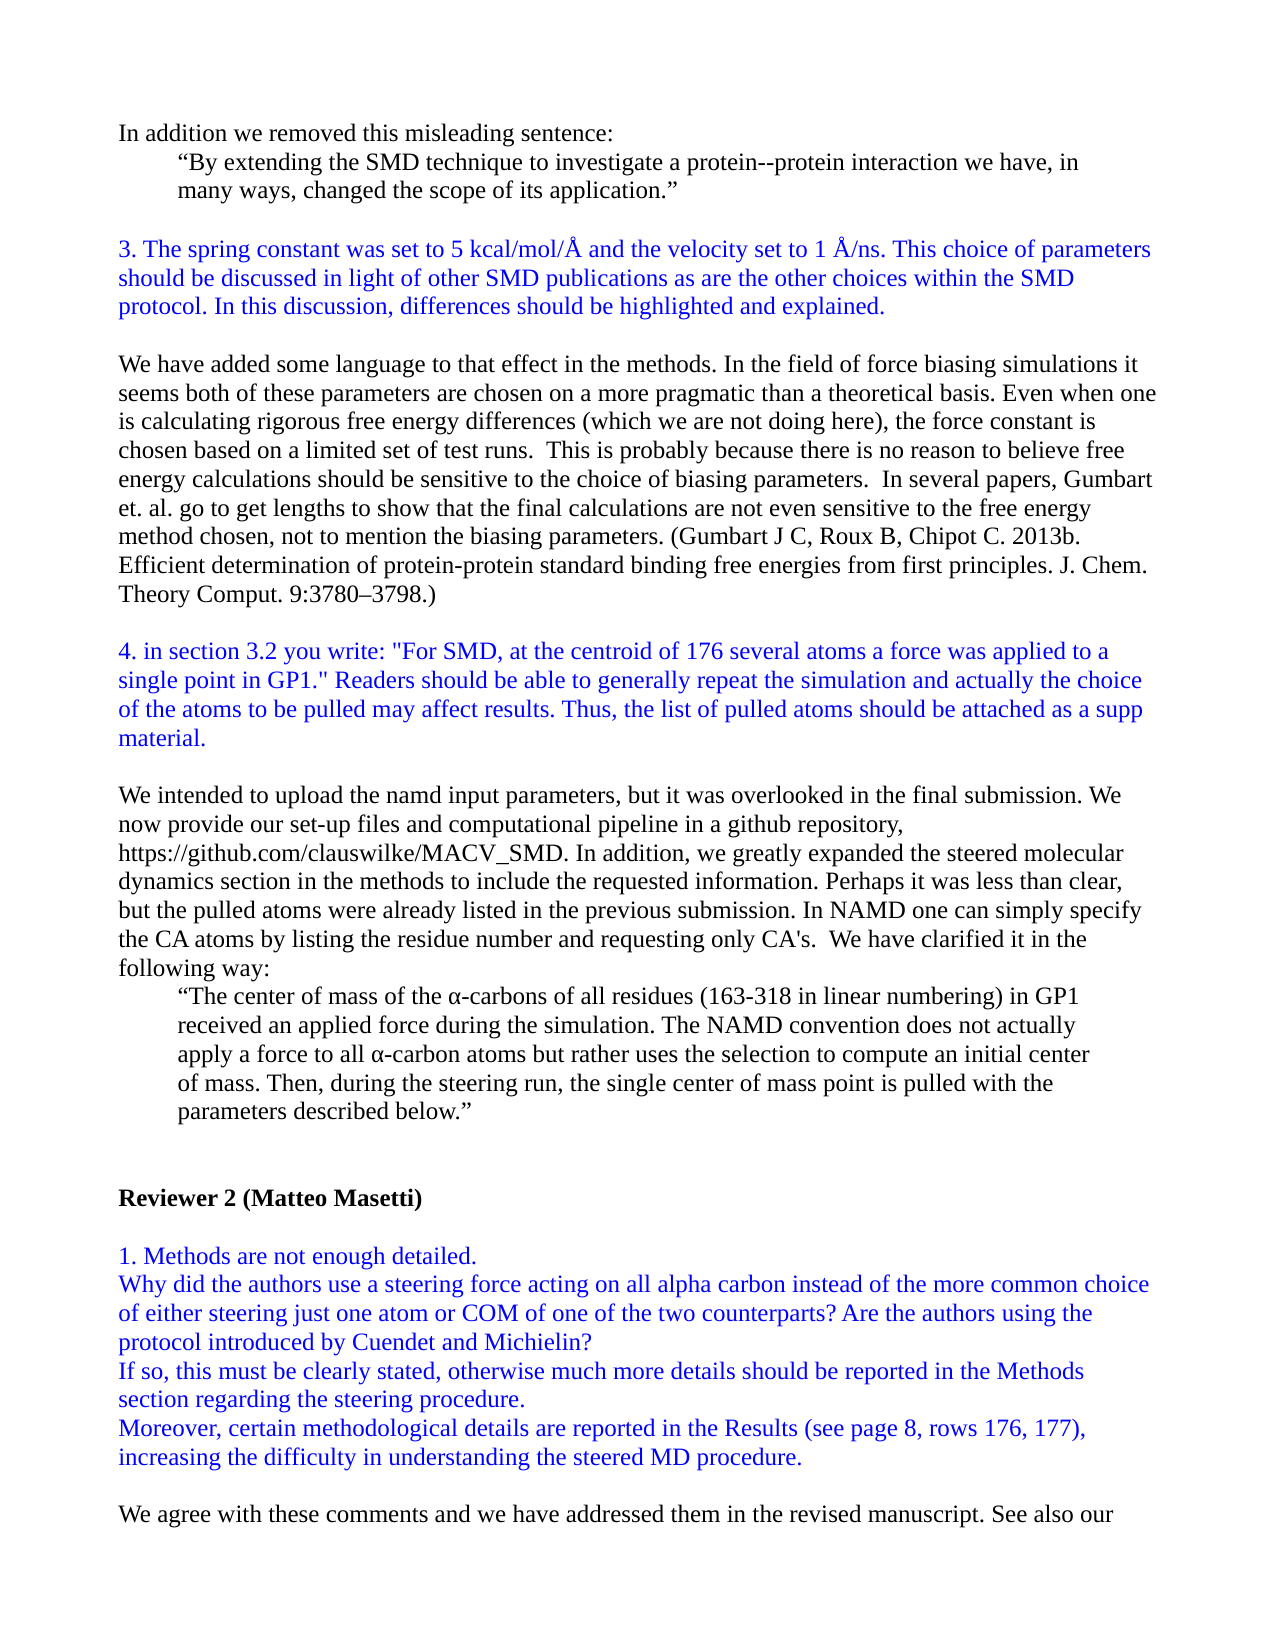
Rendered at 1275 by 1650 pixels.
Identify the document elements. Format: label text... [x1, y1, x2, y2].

text 3. The spring constant was set to 5 kcal/mol/Å and the velocity set to 1 Å/ns. This choice of parameters should be discussed in light of other SMD publications as are the other choices within the SMD protocol. In this discussion, differences should be highlighted and explained. [118, 234, 1157, 320]
text 1. Methods are not enough detailed. [118, 1241, 1157, 1269]
text “By extending the SMD technique to investigate a protein--protein interaction we have, in many ways, changed the scope of its application.” [177, 147, 1098, 204]
text 4. in section 3.2 you write: "For SMD, at the centroid of 176 several atoms a force was applied to a single point in GP1." Readers should be able to generally repeat the simulation and actually the choice of the atoms to be pulled may affect results. Thus, the list of pulled atoms should be attached as a supp material. [118, 636, 1157, 751]
text We intended to upload the namd input parameters, but it was overlooked in the final submission. We now provide our set-up files and computational pipeline in a github repository, https://github.com/clauswilke/MACV_SMD. In addition, we greatly expanded the steered molecular dynamics section in the methods to include the requested information. Perhaps it was less than clear, but the pulled atoms were already listed in the previous submission. In NAMD one can simply specify the CA atoms by listing the residue number and requesting only CA's. We have clarified it in the following way: [118, 780, 1157, 981]
text Moreover, certain methodological details are reported in the Results (see page 8, rows 176, 177), increasing the difficulty in understanding the steered MD procedure. [118, 1413, 1157, 1471]
text “The center of mass of the α-carbons of all residues (163-318 in linear numbering) in GP1 received an applied force during the simulation. The NAMD convention does not actually apply a force to all α-carbon atoms but rather uses the selection to compute an initial center of mass. Then, during the steering run, the single center of mass point is pulled with the parameters described below.” [177, 981, 1098, 1125]
text Why did the authors use a steering force acting on all alpha carbon instead of the more common choice of either steering just one atom or COM of one of the two counterparts? Are the authors using the protocol introduced by Cuendet and Michielin? [118, 1269, 1157, 1356]
text We have added some language to that effect in the methods. In the field of force biasing simulations it seems both of these parameters are chosen on a more pragmatic than a theoretical basis. Even when one is calculating rigorous free energy differences (which we are not doing here), the force constant is chosen based on a limited set of test runs. This is probably because there is no reason to believe free energy calculations should be sensitive to the choice of biasing parameters. In several papers, Gumbart et. al. go to get lengths to show that the final calculations are not even sensitive to the free energy method chosen, not to mention the biasing parameters. (Gumbart J C, Roux B, Chipot C. 2013b. Efficient determination of protein-protein standard binding free energies from first principles. J. Chem. Theory Comput. 9:3780–3798.) [118, 349, 1157, 608]
text We agree with these comments and we have addressed them in the revised manuscript. See also our [118, 1499, 1157, 1528]
text In addition we removed this misleading sentence: [118, 118, 1157, 147]
text If so, this must be clearly stated, otherwise much more details should be reported in the Methods section regarding the steering procedure. [118, 1356, 1157, 1413]
text Reviewer 2 (Matteo Masetti) [118, 1183, 1157, 1212]
